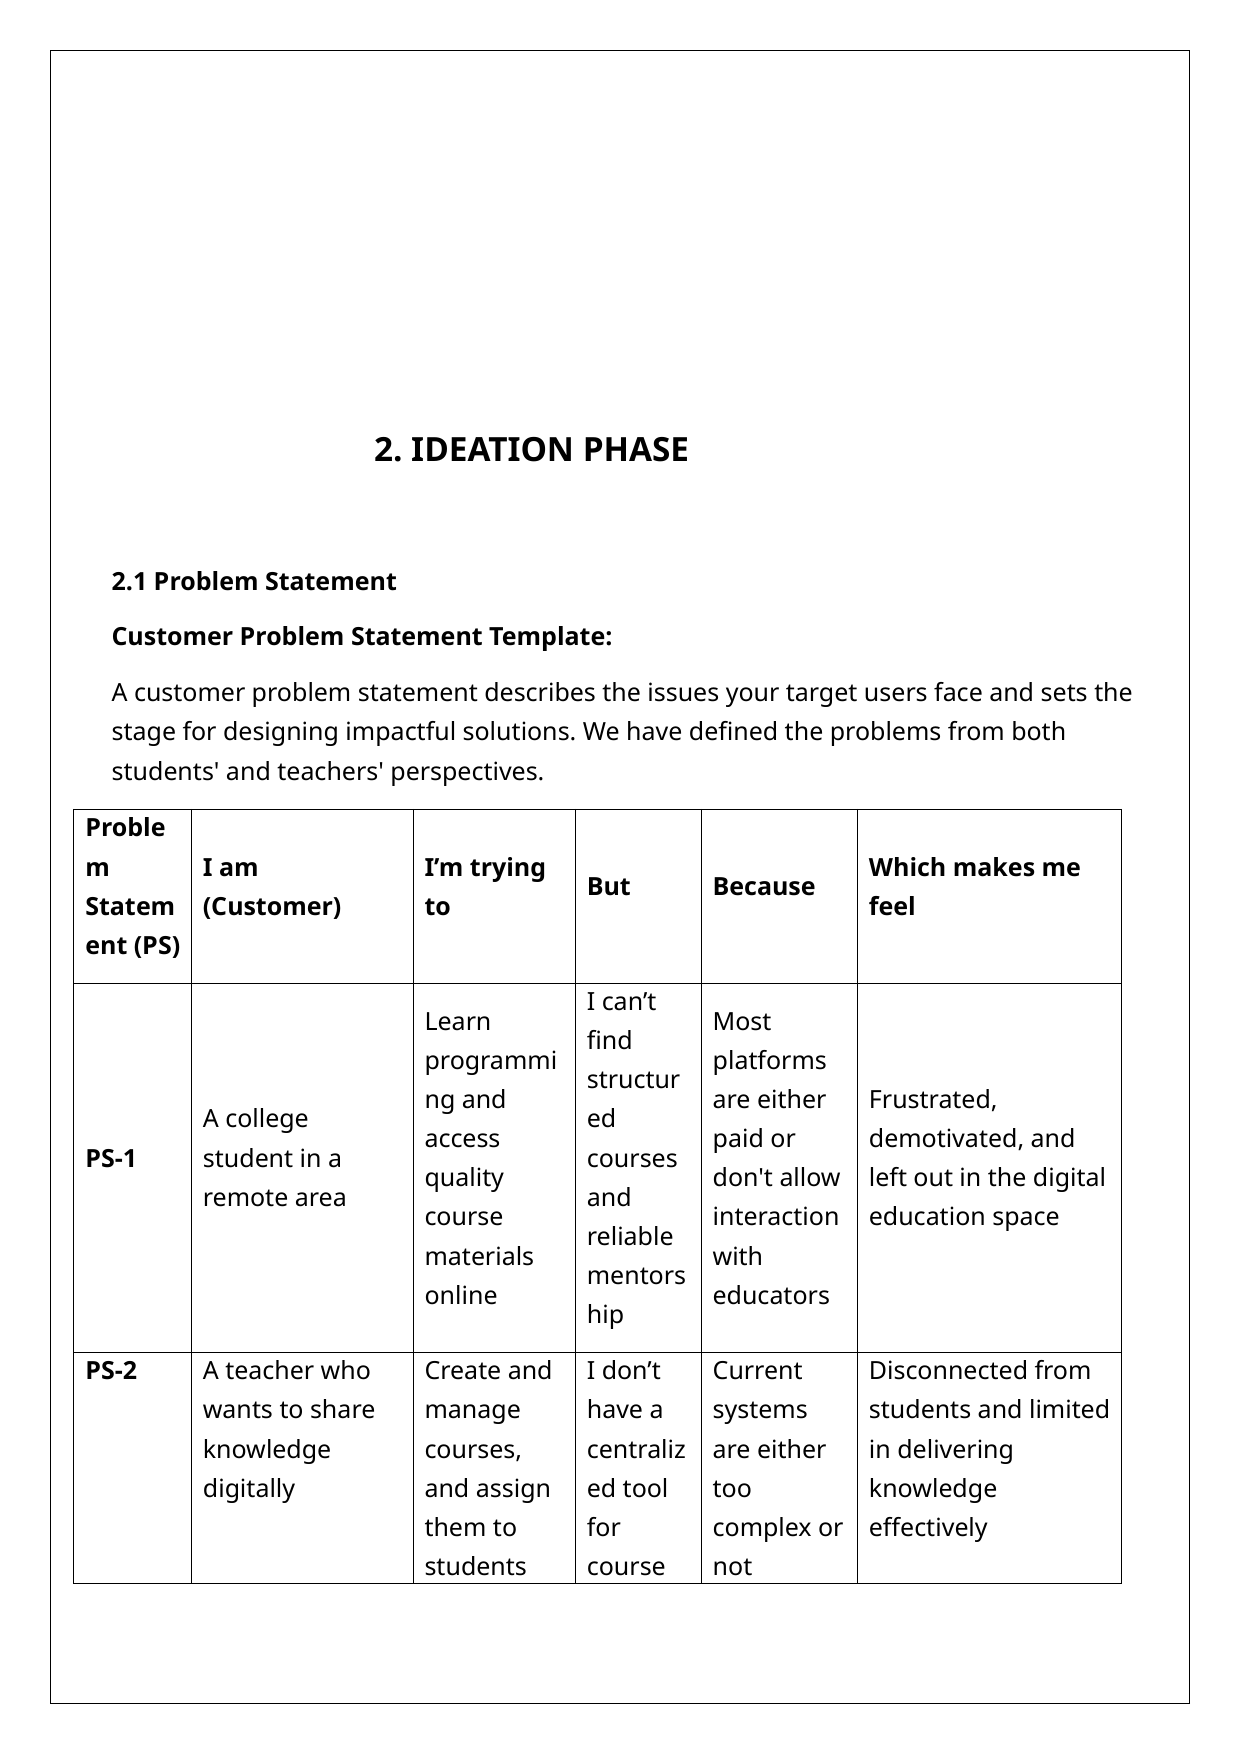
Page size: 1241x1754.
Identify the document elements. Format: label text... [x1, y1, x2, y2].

table_cell A teacher who wants to share knowledge digitally [192, 1353, 413, 1583]
table_cell PS-1 [74, 984, 191, 1352]
text Customer Problem Statement Template: [74, 619, 1152, 653]
table_cell Disconnected from students and limited in delivering knowledge effectively [858, 1353, 1121, 1583]
table_cell Learn programming and access quality course materials online [414, 984, 575, 1352]
text 2.1 Problem Statement [111, 563, 1152, 597]
table_cell Create and manage courses, and assign them to students [414, 1353, 575, 1583]
table_cell Current systems are either too complex or not [702, 1353, 857, 1583]
text 2. IDEATION PHASE [74, 425, 1152, 471]
table_header I’m trying to [414, 810, 575, 982]
table_cell Frustrated, demotivated, and left out in the digital education space [858, 984, 1121, 1352]
table_cell Most platforms are either paid or don't allow interaction with educators [702, 984, 857, 1352]
table_cell A college student in a remote area [192, 984, 413, 1352]
table_header I am (Customer) [192, 810, 413, 982]
table_header But [576, 810, 701, 982]
table_header Problem Statement (PS) [74, 810, 191, 982]
table_cell I can’t find structured courses and reliable mentorship [576, 984, 701, 1352]
table_header Because [702, 810, 857, 982]
text A customer problem statement describes the issues your target users face and sets the stage for designing impactful solutions. We have defined the problems from both students' and teachers' perspectives. [111, 675, 1152, 787]
table_header Which makes me feel [858, 810, 1121, 982]
table_cell I don’t have a centralized tool for course [576, 1353, 701, 1583]
table_cell PS-2 [74, 1353, 191, 1583]
